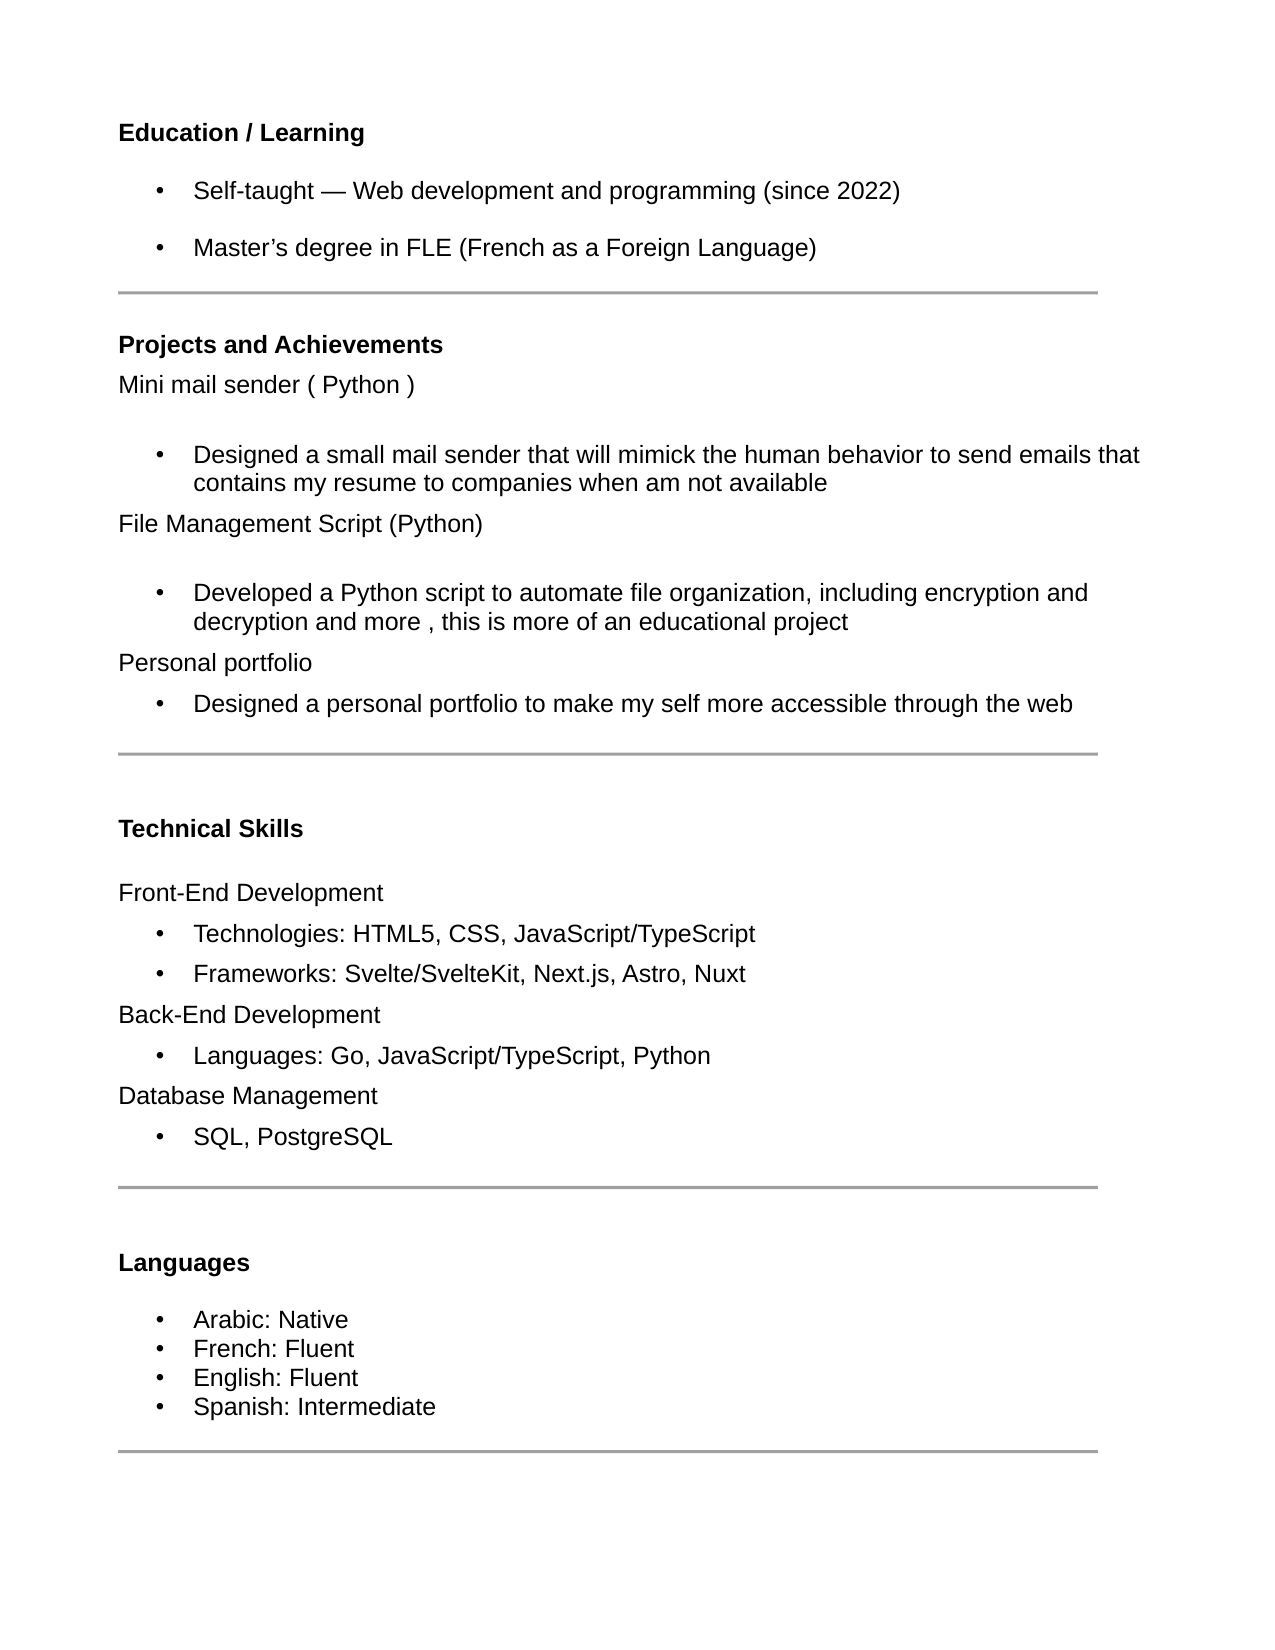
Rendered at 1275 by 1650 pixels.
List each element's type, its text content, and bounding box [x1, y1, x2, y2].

list Developed a Python script to automate file organization, including encryption and decryption and more , this is more of an educational project [156, 578, 1157, 636]
text Projects and Achievements [118, 329, 1157, 358]
list Arabic: Native [156, 1305, 1157, 1334]
text Database Management [118, 1081, 1157, 1110]
list Technologies: HTML5, CSS, JavaScript/TypeScript [156, 918, 1157, 947]
text Technical Skills [118, 814, 1157, 843]
list French: Fluent [156, 1334, 1157, 1363]
list Designed a personal portfolio to make my self more accessible through the web [156, 688, 1157, 717]
list Master’s degree in FLE (French as a Foreign Language) [156, 233, 1157, 262]
list Self-taught — Web development and programming (since 2022) [156, 176, 1157, 233]
text Front-End Development [118, 878, 1157, 907]
text Back-End Development [118, 1000, 1157, 1029]
list Designed a small mail sender that will mimick the human behavior to send emails that contains my resume to companies when am not available [156, 439, 1157, 497]
list Spanish: Intermediate [156, 1392, 1157, 1421]
text File Management Script (Python) [118, 509, 1157, 567]
list English: Fluent [156, 1363, 1157, 1392]
text Languages [118, 1247, 1157, 1276]
list Frameworks: Svelte/SvelteKit, Next.js, Astro, Nuxt [156, 959, 1157, 988]
text Mini mail sender ( Python ) [118, 370, 1157, 428]
text Education / Learning [118, 118, 1157, 176]
list Languages: Go, JavaScript/TypeScript, Python [156, 1041, 1157, 1069]
text Personal portfolio [118, 648, 1157, 677]
list SQL, PostgreSQL [156, 1122, 1157, 1151]
